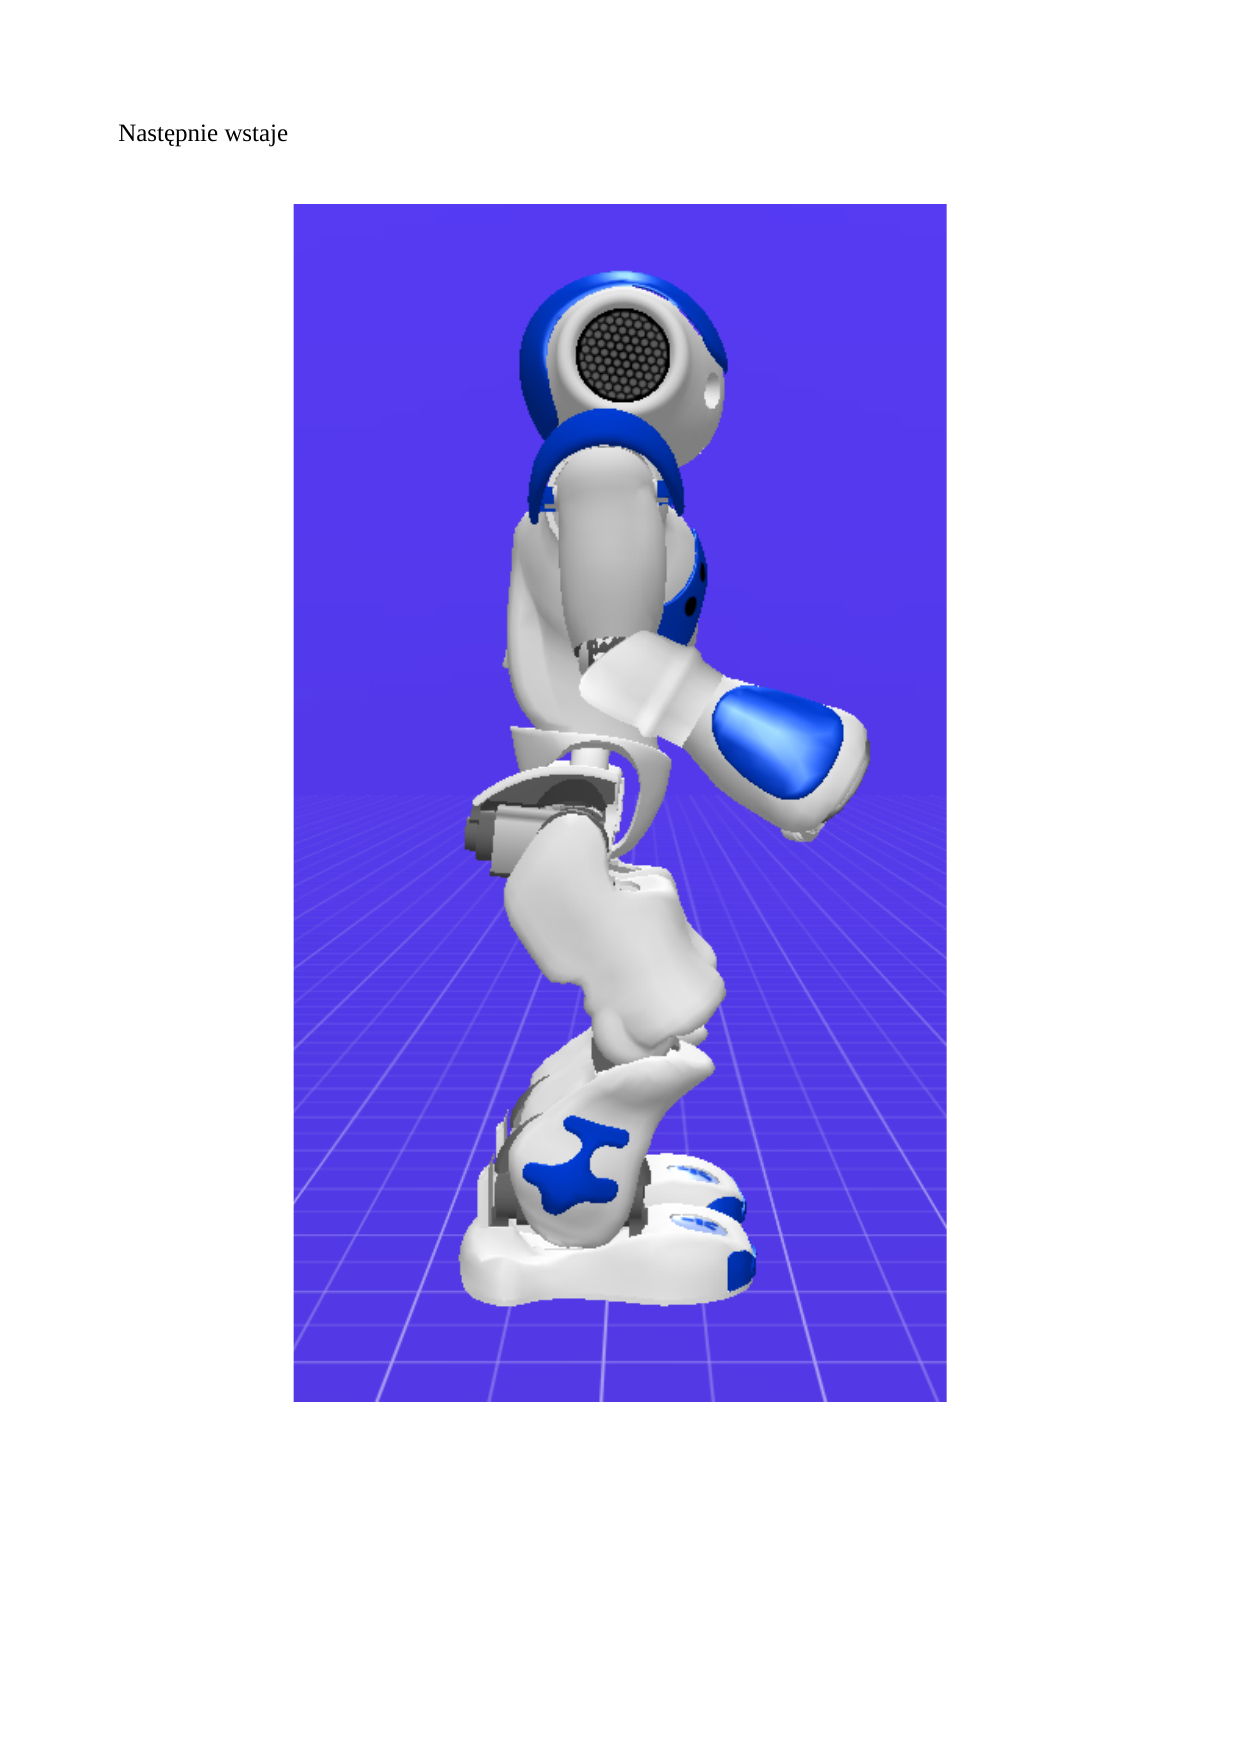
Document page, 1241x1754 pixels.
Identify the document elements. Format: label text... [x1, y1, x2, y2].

picture [293, 204, 947, 1402]
text Następnie wstaje [118, 118, 1122, 147]
